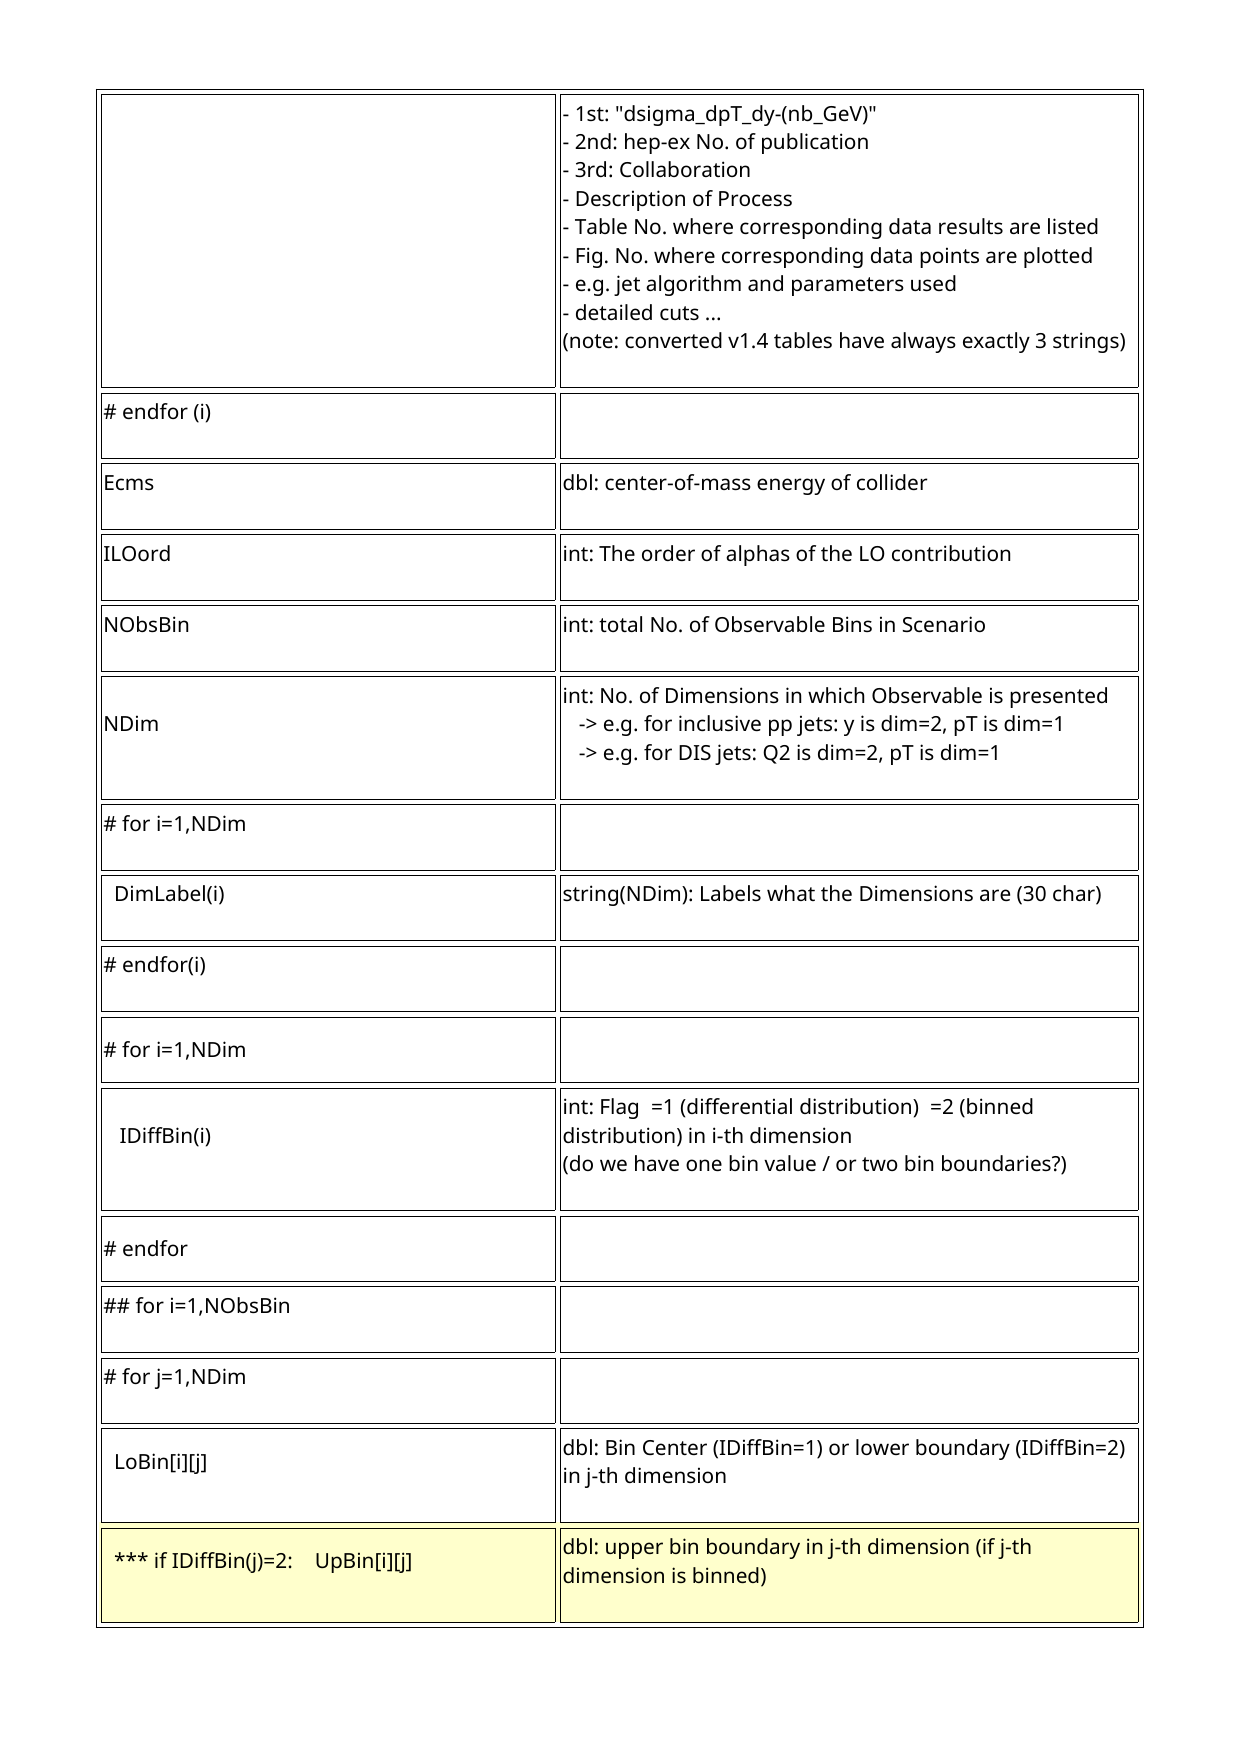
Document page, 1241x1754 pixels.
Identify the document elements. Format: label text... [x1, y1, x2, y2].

table_cell ## for i=1,NObsBin [99, 1281, 558, 1352]
table_cell DimLabel(i) [99, 870, 558, 940]
table_cell - 1st: "dsigma_dpT_dy-(nb_GeV)" - 2nd: hep-ex No. of publication - 3rd: Collaboration - Description of Process - Table No. where corresponding data results are listed - Fig. No. where corresponding data points are plotted - e.g. jet algorithm and parameters used - detailed cuts ... (note: converted v1.4 tables have always exactly 3 strings) [558, 90, 1141, 387]
table_cell [558, 1011, 1141, 1082]
table_cell # for i=1,NDim [99, 799, 558, 869]
table_cell [561, 805, 1138, 869]
table_cell dbl: upper bin boundary in j-th dimension (if j-th dimension is binned) [558, 1522, 1141, 1622]
table_cell [561, 1018, 1138, 1082]
table_cell int: total No. of Observable Bins in Scenario [558, 600, 1141, 671]
table_cell [561, 947, 1138, 1011]
table_cell [558, 940, 1141, 1011]
table_cell [561, 1217, 1138, 1281]
table_cell [558, 1281, 1141, 1352]
table_cell int: No. of Dimensions in which Observable is presented -> e.g. for inclusive pp jets: y is dim=2, pT is dim=1 -> e.g. for DIS jets: Q2 is dim=2, pT is dim=1 [558, 671, 1141, 798]
table_cell *** if IDiffBin(j)=2: UpBin[i][j] [99, 1522, 558, 1622]
table_cell # endfor [99, 1210, 558, 1281]
table_cell # for j=1,NDim [99, 1352, 558, 1423]
table_cell [558, 799, 1141, 869]
table_cell [561, 394, 1138, 458]
table_cell [558, 1210, 1141, 1281]
table_cell LoBin[i][j] [99, 1423, 558, 1522]
table_cell string(NDim): Labels what the Dimensions are (30 char) [558, 870, 1141, 940]
table_cell dbl: center-of-mass energy of collider [558, 458, 1141, 529]
table_cell [558, 1352, 1141, 1423]
table_cell Ecms [99, 458, 558, 529]
table_cell # endfor(i) [99, 940, 558, 1011]
table_cell IDiffBin(i) [99, 1082, 558, 1210]
table_cell int: The order of alphas of the LO contribution [558, 529, 1141, 600]
table_cell [561, 1287, 1138, 1352]
table_cell # for i=1,NDim [99, 1011, 558, 1082]
table_cell [561, 1359, 1138, 1423]
table_cell ILOord [99, 529, 558, 600]
table_cell # endfor (i) [99, 387, 558, 458]
table_cell dbl: Bin Center (IDiffBin=1) or lower boundary (IDiffBin=2) in j-th dimension [558, 1423, 1141, 1522]
table_cell [99, 90, 558, 387]
table_cell NObsBin [99, 600, 558, 671]
table_cell [558, 387, 1141, 458]
table_cell NDim [99, 671, 558, 798]
table_cell int: Flag =1 (differential distribution) =2 (binned distribution) in i-th dimension (do we have one bin value / or two bin boundaries?) [558, 1082, 1141, 1210]
